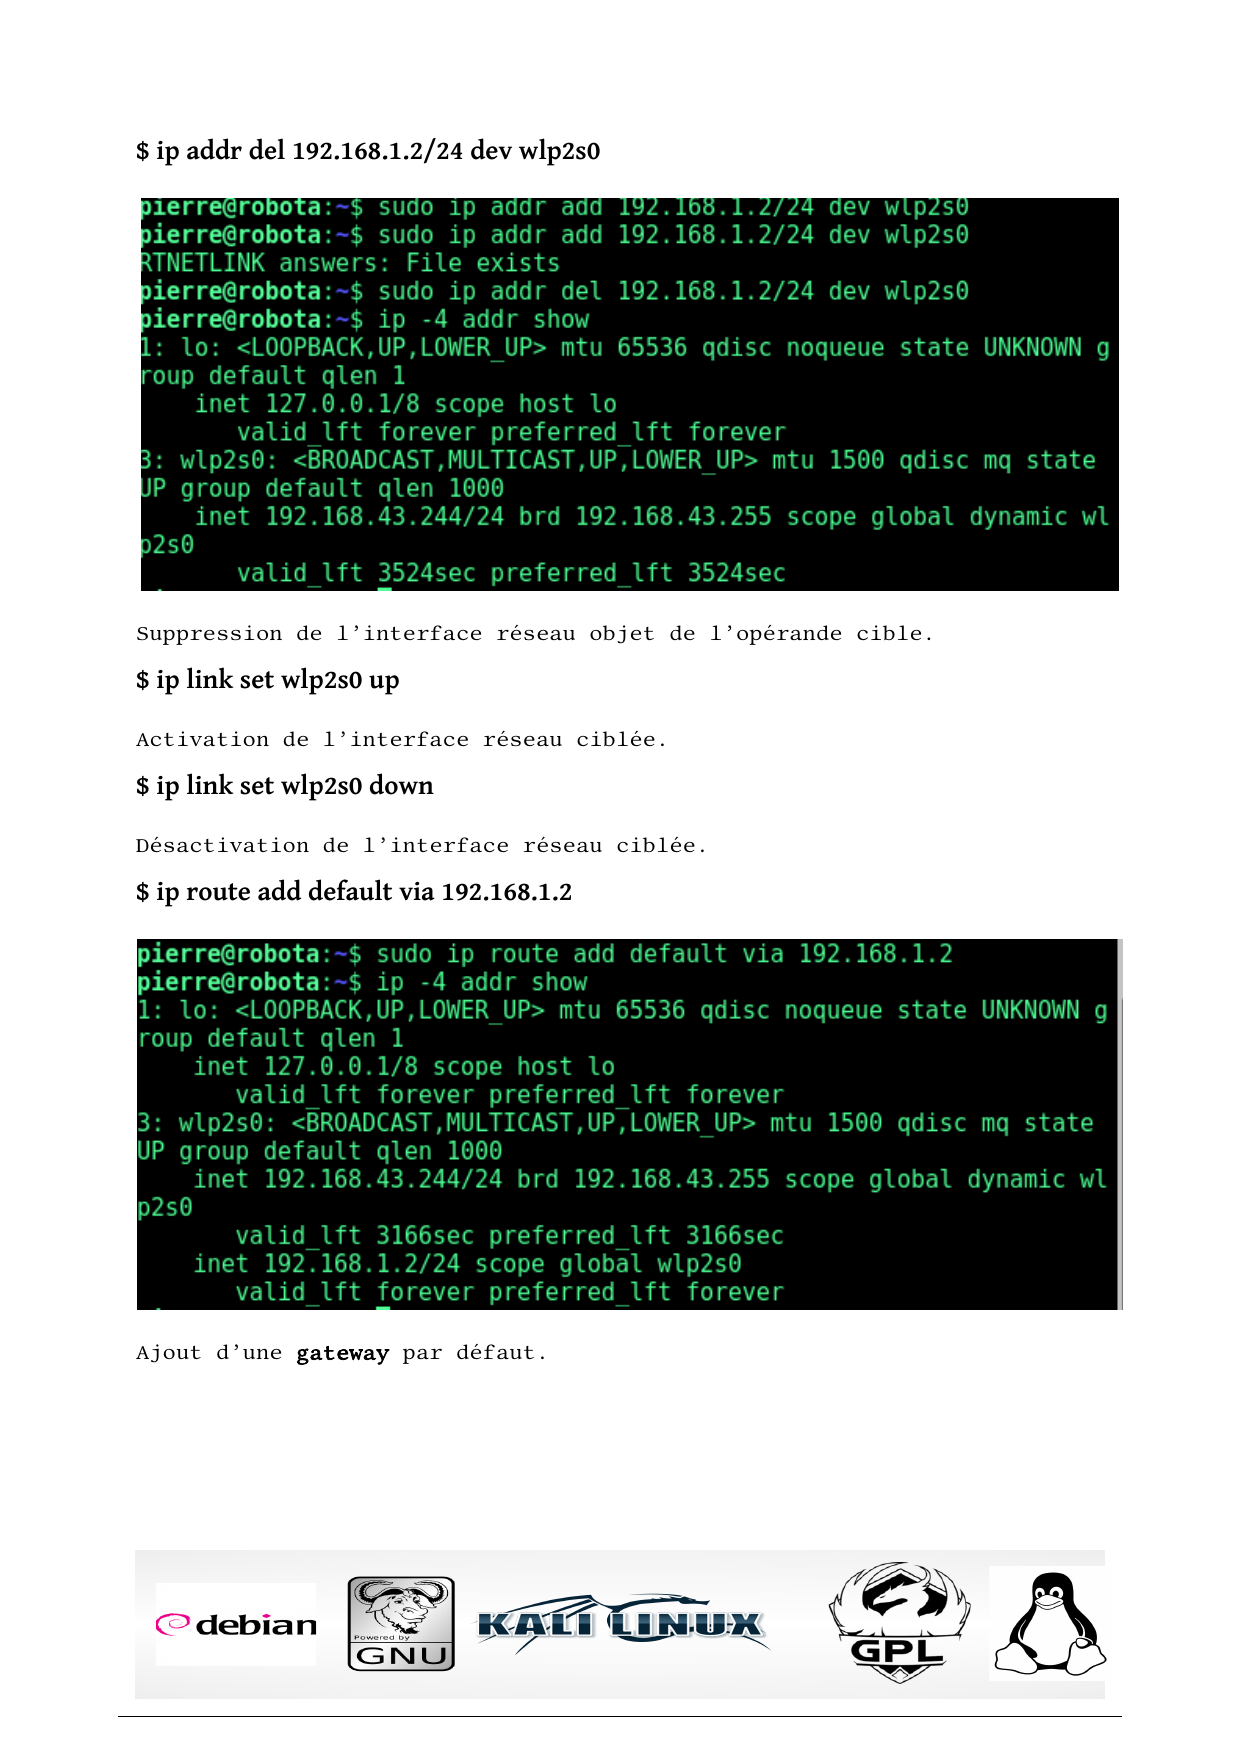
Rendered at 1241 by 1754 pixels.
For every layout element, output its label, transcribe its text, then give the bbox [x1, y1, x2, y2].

text $ ip route add default via 192.168.1.2 [136, 877, 1104, 908]
picture [141, 198, 1119, 591]
text $ ip addr del 192.168.1.2/24 dev wlp2s0 [136, 136, 1104, 167]
picture [989, 1566, 1112, 1681]
picture [828, 1562, 971, 1684]
picture [341, 1573, 782, 1674]
picture [137, 939, 1123, 1310]
text Activation de l’interface réseau ciblée. [136, 728, 1104, 752]
text Suppression de l’interface réseau objet de l’opérande cible. [136, 622, 1104, 646]
text $ ip link set wlp2s0 up [136, 665, 1104, 696]
text Ajout d’une gateway par défaut. [136, 1341, 1104, 1365]
picture [156, 1583, 317, 1666]
text Désactivation de l’interface réseau ciblée. [136, 833, 1104, 857]
text $ ip link set wlp2s0 down [136, 771, 1104, 802]
